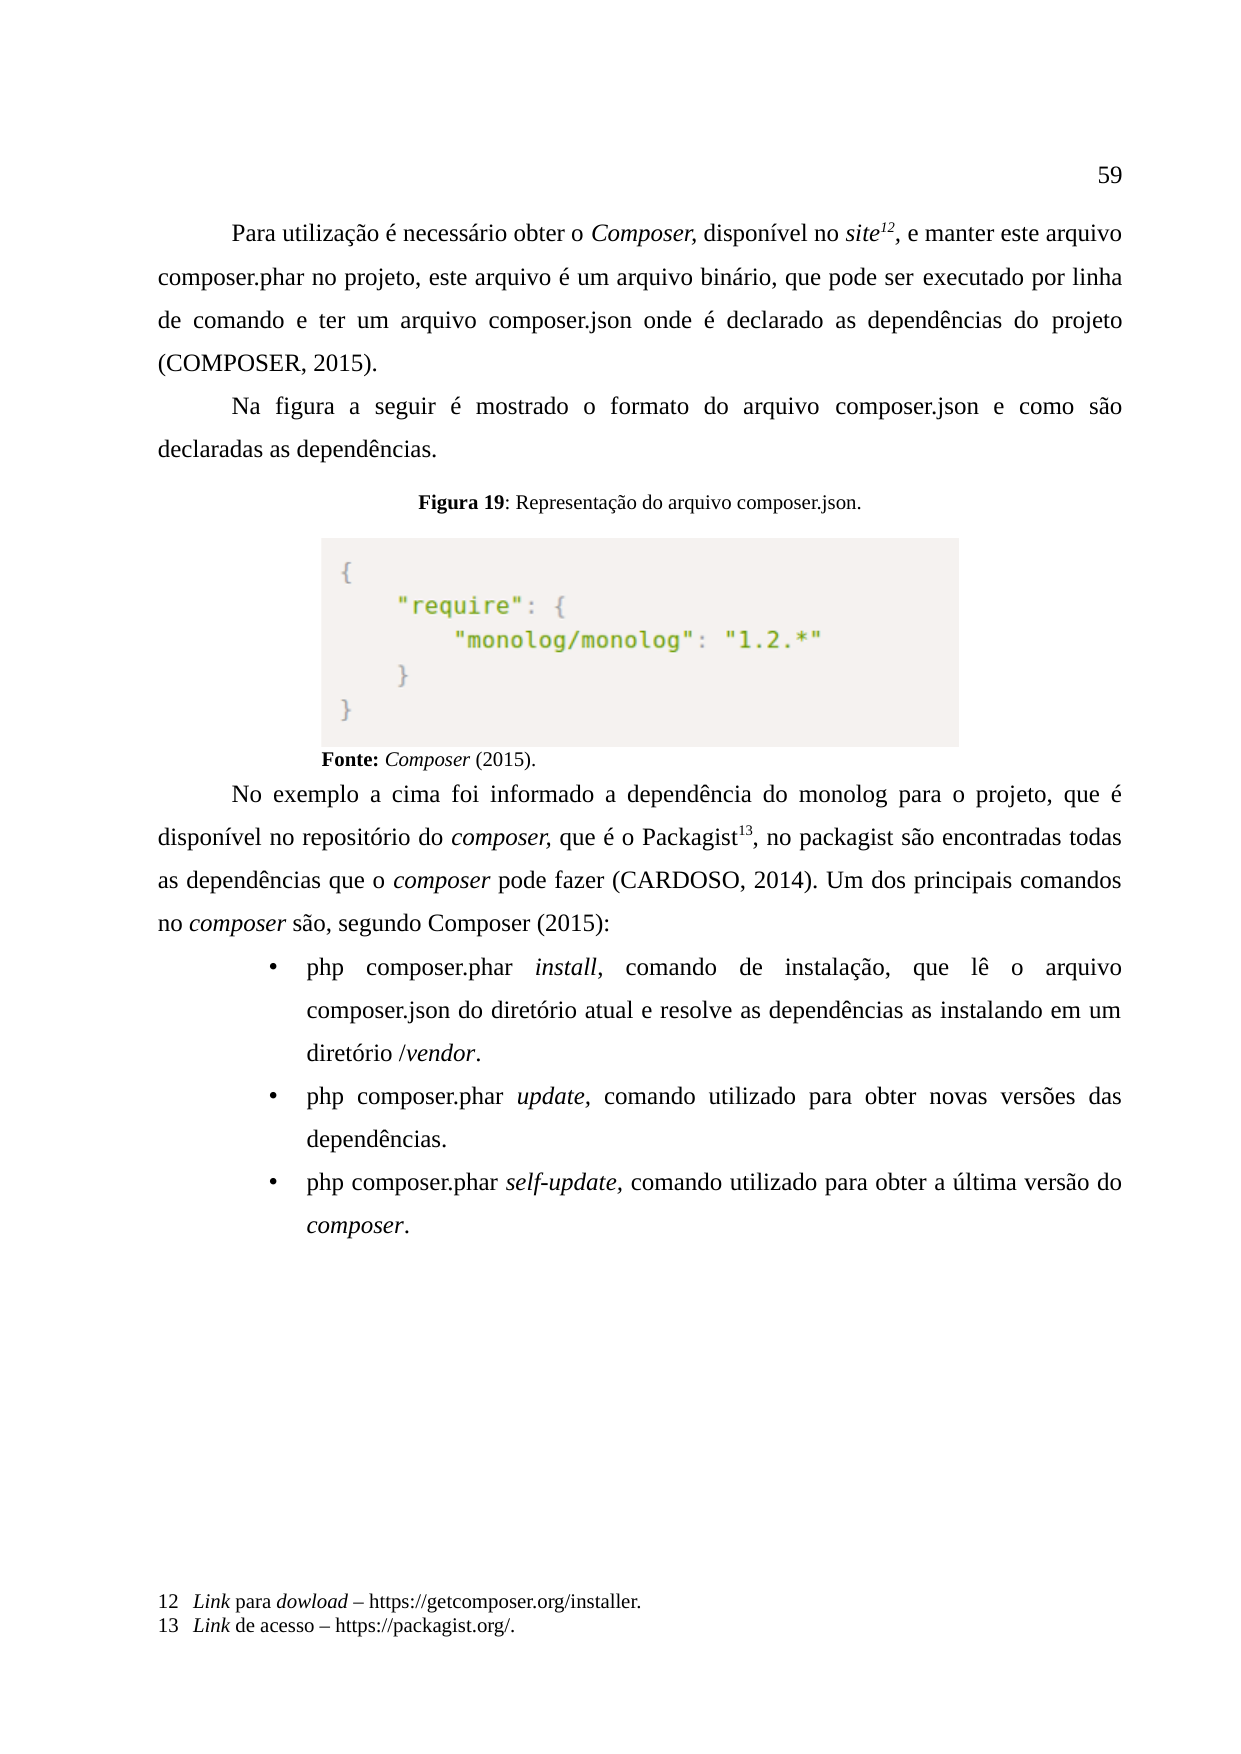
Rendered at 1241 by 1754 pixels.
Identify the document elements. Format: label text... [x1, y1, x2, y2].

text Link de acesso – https://packagist.org/. [158, 1613, 1122, 1637]
text Link para dowload – https://getcomposer.org/installer. [158, 1589, 1122, 1613]
text Na figura a seguir é mostrado o formato do arquivo composer.json e como são declaradas as dependências. [158, 391, 1122, 463]
text No exemplo a cima foi informado a dependência do monolog para o projeto, que é disponível no repositório do composer, que é o Packagist, no packagist são encontradas todas as dependências que o composer pode fazer (CARDOSO, 2014). Um dos principais comandos no composer são, segundo Composer (2015): [158, 779, 1122, 937]
text Figura 19: Representação do arquivo composer.json. [321, 490, 959, 514]
list php composer.phar install, comando de instalação, que lê o arquivo composer.json do diretório atual e resolve as dependências as instalando em um diretório /vendor. [269, 952, 1122, 1067]
text Fonte: Composer (2015). [321, 747, 959, 771]
text Para utilização é necessário obter o Composer, disponível no site, e manter este arquivo composer.phar no projeto, este arquivo é um arquivo binário, que pode ser executado por linha de comando e ter um arquivo composer.json onde é declarado as dependências do projeto (COMPOSER, 2015). [158, 218, 1122, 377]
list php composer.phar self-update, comando utilizado para obter a última versão do composer. [269, 1167, 1122, 1239]
picture [321, 538, 959, 747]
list php composer.phar update, comando utilizado para obter novas versões das dependências. [269, 1081, 1122, 1153]
